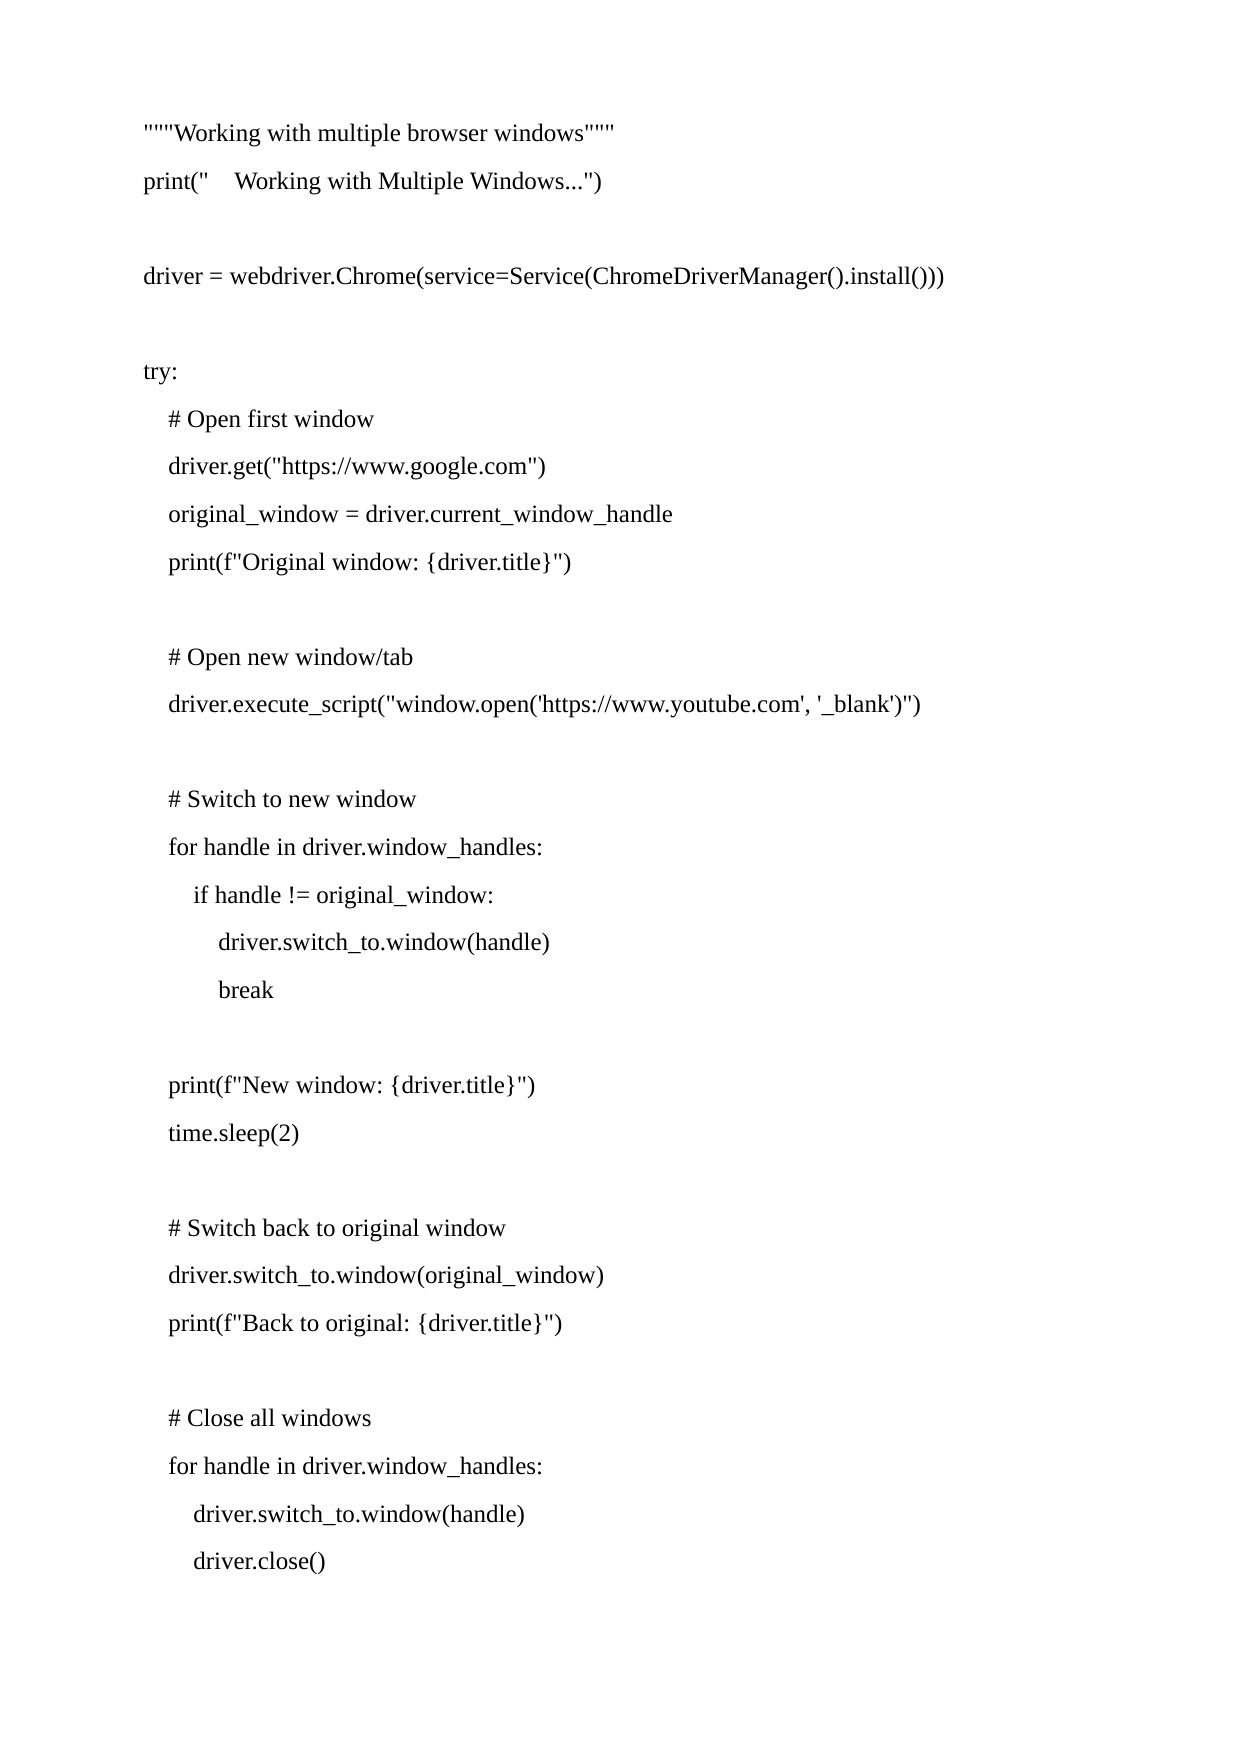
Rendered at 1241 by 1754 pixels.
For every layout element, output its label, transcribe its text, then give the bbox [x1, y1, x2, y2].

text driver.switch_to.window(original_window) [118, 1261, 1122, 1289]
text print(f"New window: {driver.title}") [118, 1070, 1122, 1099]
text driver = webdriver.Chrome(service=Service(ChromeDriverManager().install())) [118, 261, 1122, 290]
text break [118, 975, 1122, 1004]
text driver.get("https://www.google.com") [118, 451, 1122, 480]
text driver.switch_to.window(handle) [118, 927, 1122, 956]
text # Open first window [118, 404, 1122, 432]
text # Close all windows [118, 1403, 1122, 1432]
text original_window = driver.current_window_handle [118, 499, 1122, 528]
text driver.switch_to.window(handle) [118, 1499, 1122, 1527]
text time.sleep(2) [118, 1118, 1122, 1147]
text driver.close() [118, 1546, 1122, 1575]
text if handle != original_window: [118, 880, 1122, 908]
text for handle in driver.window_handles: [118, 832, 1122, 861]
text print(f"Original window: {driver.title}") [118, 547, 1122, 575]
text driver.execute_script("window.open('https://www.youtube.com', '_blank')") [118, 689, 1122, 718]
text for handle in driver.window_handles: [118, 1451, 1122, 1480]
text # Switch to new window [118, 784, 1122, 813]
text """Working with multiple browser windows""" [118, 118, 1122, 147]
text # Switch back to original window [118, 1213, 1122, 1242]
text try: [118, 356, 1122, 385]
text print(f"Back to original: {driver.title}") [118, 1308, 1122, 1337]
text # Open new window/tab [118, 642, 1122, 671]
text print("🚀 Working with Multiple Windows...") [118, 166, 1122, 194]
